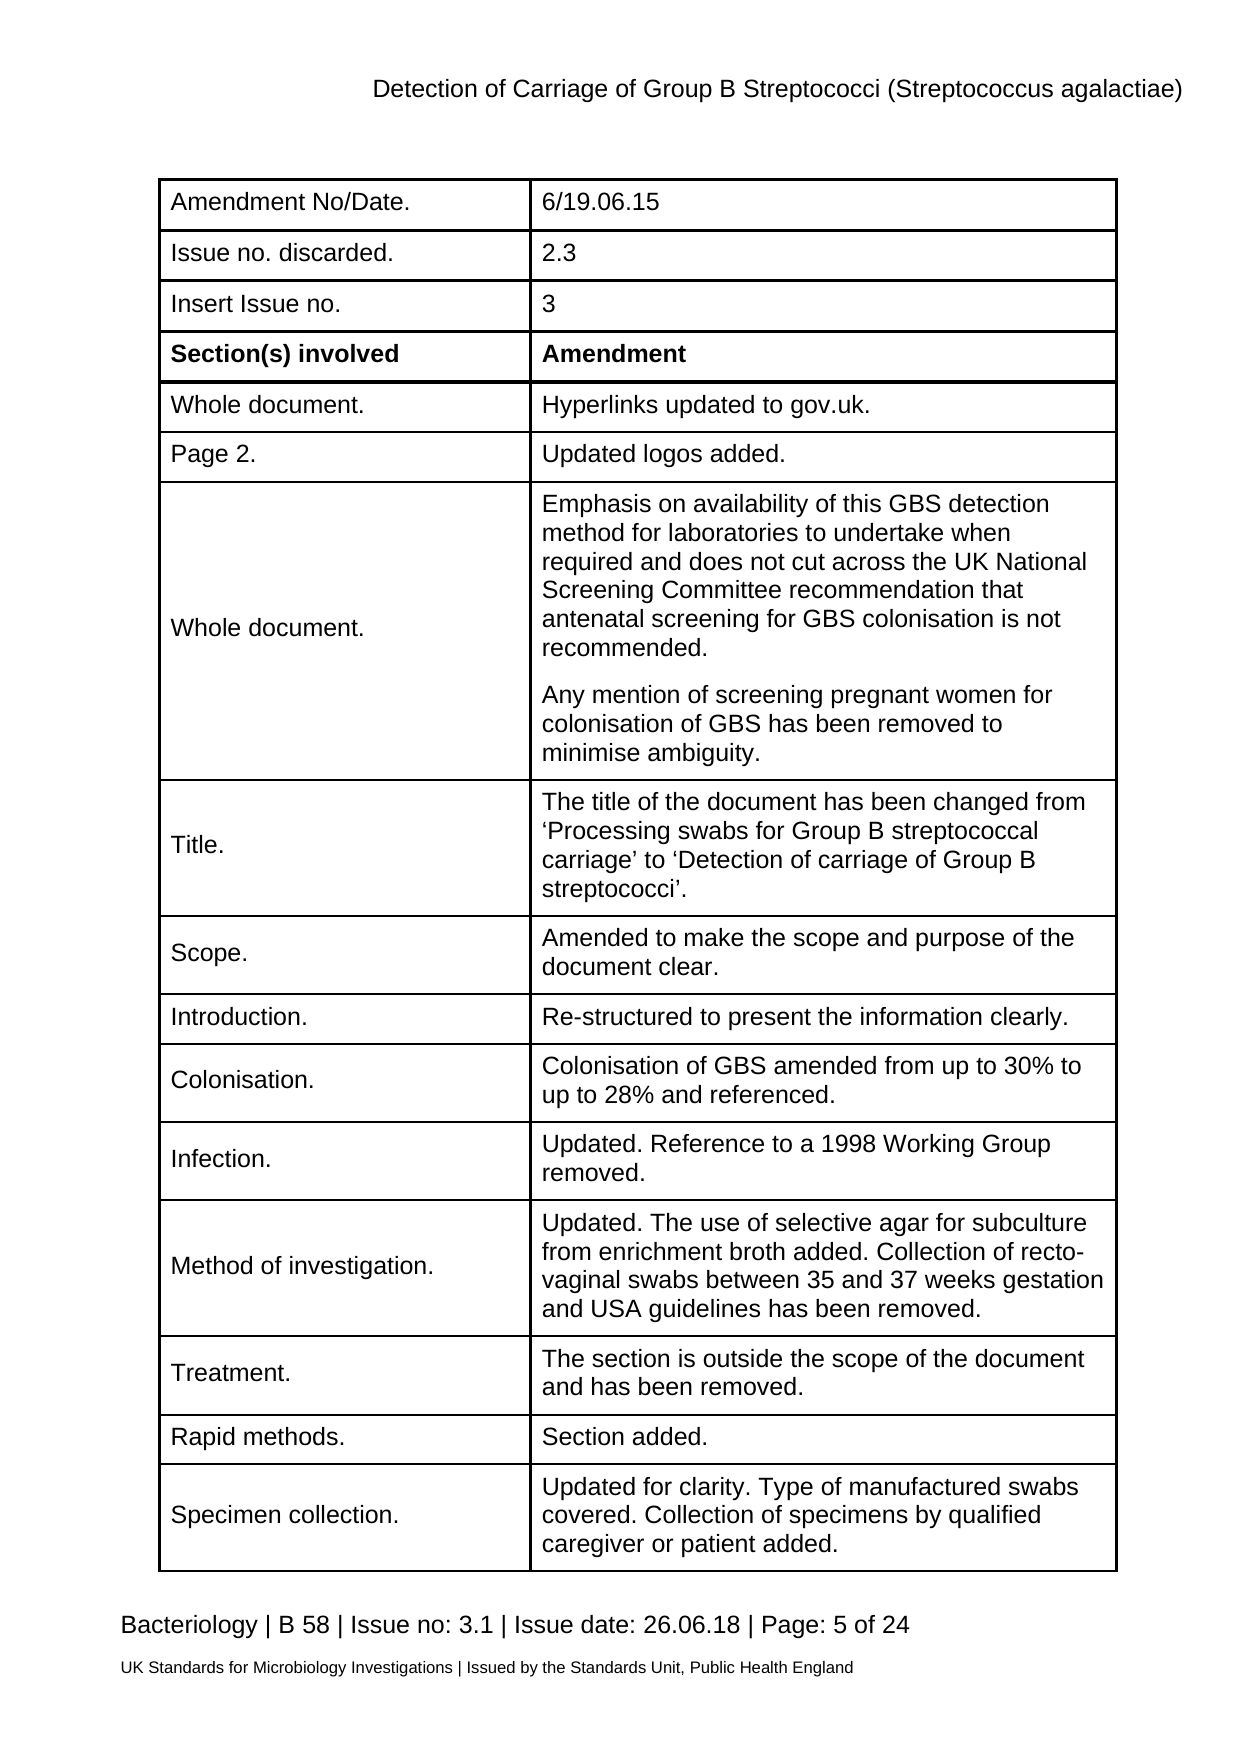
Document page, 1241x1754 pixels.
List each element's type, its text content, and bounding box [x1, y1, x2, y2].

table_cell Method of investigation. [161, 1201, 529, 1335]
table_header Hyperlinks updated to gov.uk. [532, 384, 1115, 431]
table_cell Page 2. [161, 433, 529, 481]
table_cell 3 [532, 282, 1115, 330]
table_cell Updated logos added. [532, 433, 1115, 481]
table_cell Updated. Reference to a 1998 Working Group removed. [532, 1123, 1115, 1199]
table_cell Specimen collection. [161, 1465, 529, 1570]
table_cell Colonisation. [161, 1045, 529, 1121]
table_cell Section(s) involved [161, 333, 529, 380]
table_cell Rapid methods. [161, 1416, 529, 1463]
table_cell Title. [161, 781, 529, 915]
table_cell 2.3 [532, 232, 1115, 279]
table_cell Whole document. [161, 483, 529, 779]
table_cell Insert Issue no. [161, 282, 529, 330]
table_header 6/19.06.15 [532, 181, 1115, 228]
table_cell Introduction. [161, 995, 529, 1043]
table_cell Updated. The use of selective agar for subculture from enrichment broth added. Collection of recto-vaginal swabs between 35 and 37 weeks gestation and USA guidelines has been removed. [532, 1201, 1115, 1335]
table_cell The section is outside the scope of the document and has been removed. [532, 1337, 1115, 1413]
table_cell The title of the document has been changed from ‘Processing swabs for Group B streptococcal carriage’ to ‘Detection of carriage of Group B streptococci’. [532, 781, 1115, 915]
table_cell Scope. [161, 917, 529, 993]
table_cell Updated for clarity. Type of manufactured swabs covered. Collection of specimens by qualified caregiver or patient added. [532, 1465, 1115, 1570]
table_cell Issue no. discarded. [161, 232, 529, 279]
table_cell Section added. [532, 1416, 1115, 1463]
table_cell Amendment [532, 333, 1115, 380]
table_cell Emphasis on availability of this GBS detection method for laboratories to undertake when required and does not cut across the UK National Screening Committee recommendation that antenatal screening for GBS colonisation is not recommended. Any mention of screening pregnant women for colonisation of GBS has been removed to minimise ambiguity. [532, 483, 1115, 779]
table_cell Infection. [161, 1123, 529, 1199]
table_cell Colonisation of GBS amended from up to 30% to up to 28% and referenced. [532, 1045, 1115, 1121]
table_header Whole document. [161, 384, 529, 431]
table_cell Amended to make the scope and purpose of the document clear. [532, 917, 1115, 993]
table_cell Re-structured to present the information clearly. [532, 995, 1115, 1043]
table_cell Treatment. [161, 1337, 529, 1413]
table_header Amendment No/Date. [161, 181, 529, 228]
